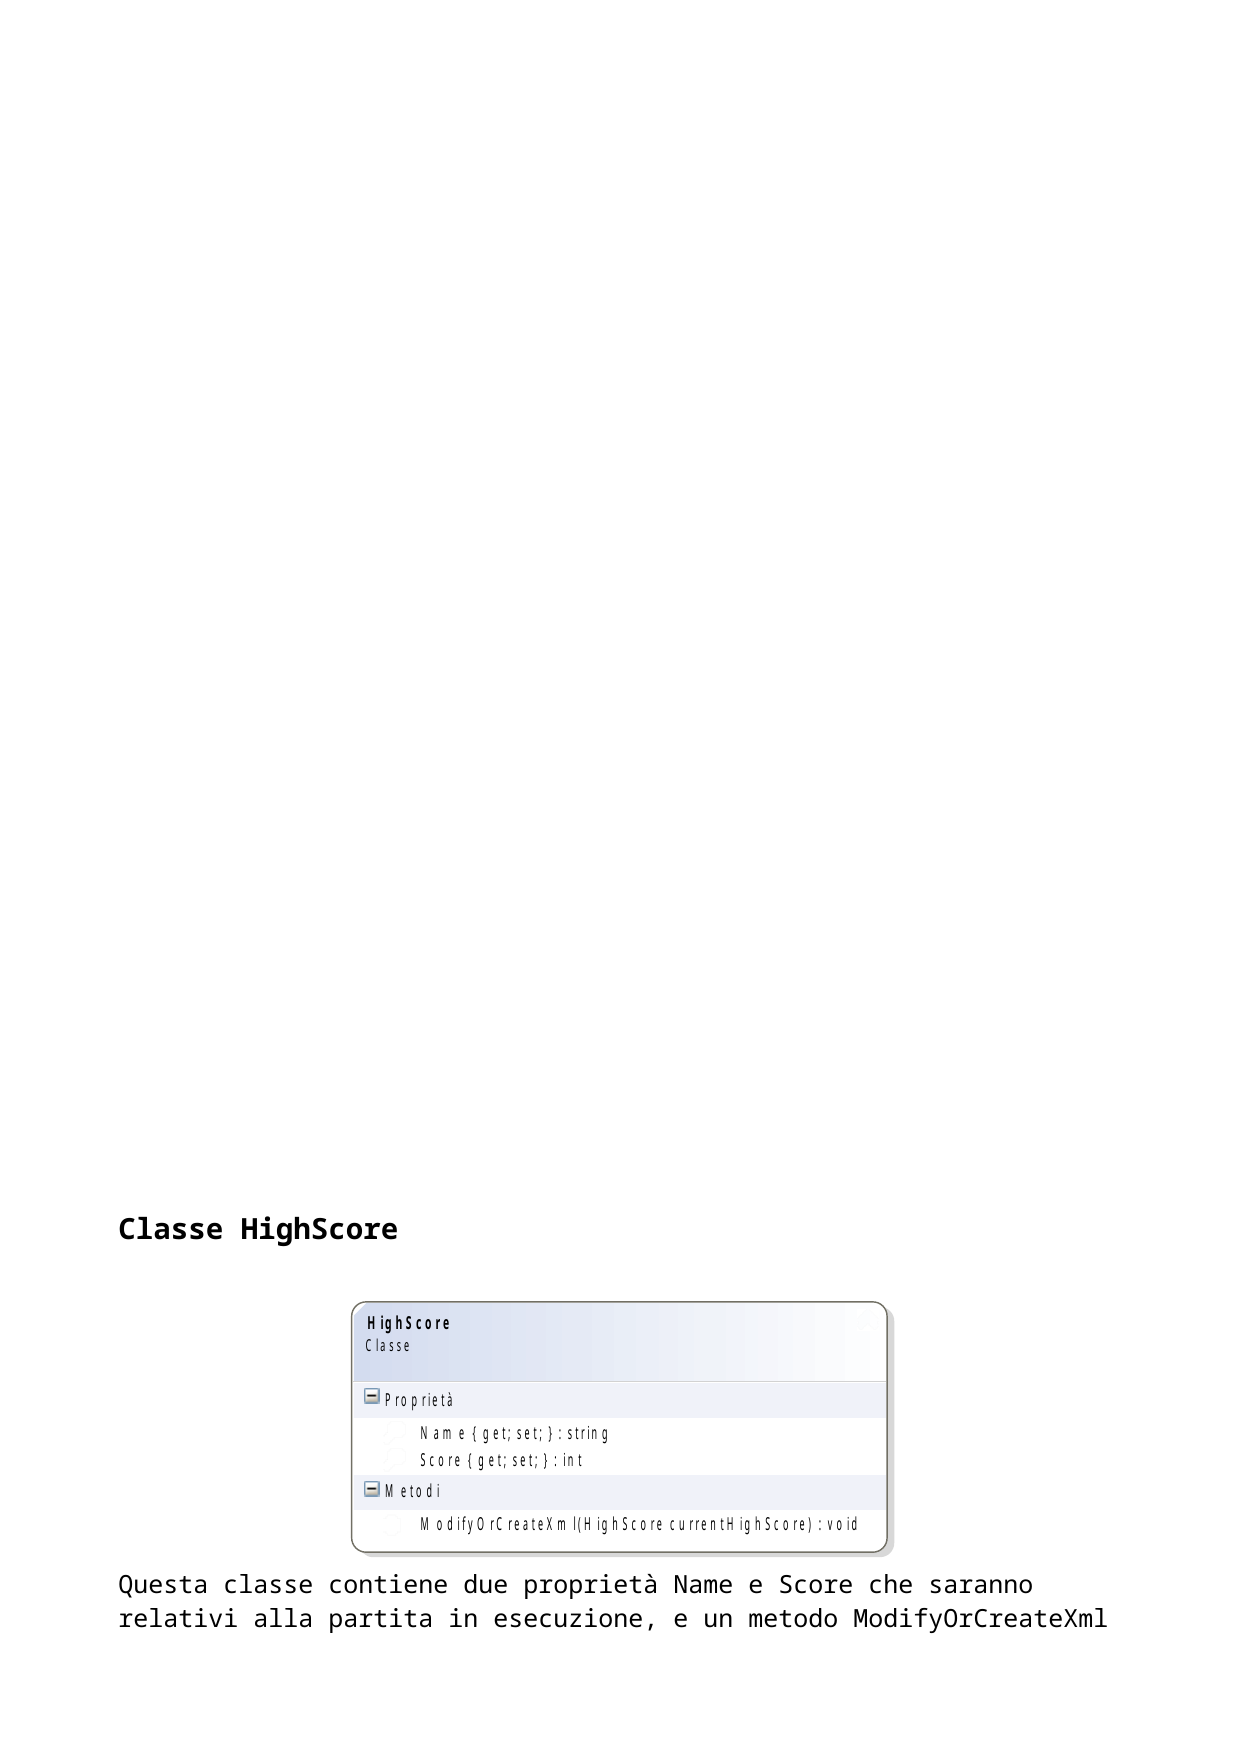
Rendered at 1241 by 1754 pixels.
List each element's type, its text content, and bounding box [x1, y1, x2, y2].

text Classe HighScore [118, 1208, 1122, 1248]
text Questa classe contiene due proprietà Name e Score che saranno relativi alla partita in esecuzione, e un metodo ModifyOrCreateXml che non fa altro che modificare l'xml esistente salvando lo score passatogli per indirizzo per poi riordinare il file xml originale, o creare un xml e mettere l'HighScore Passatogli in cima. [118, 1287, 1122, 1635]
